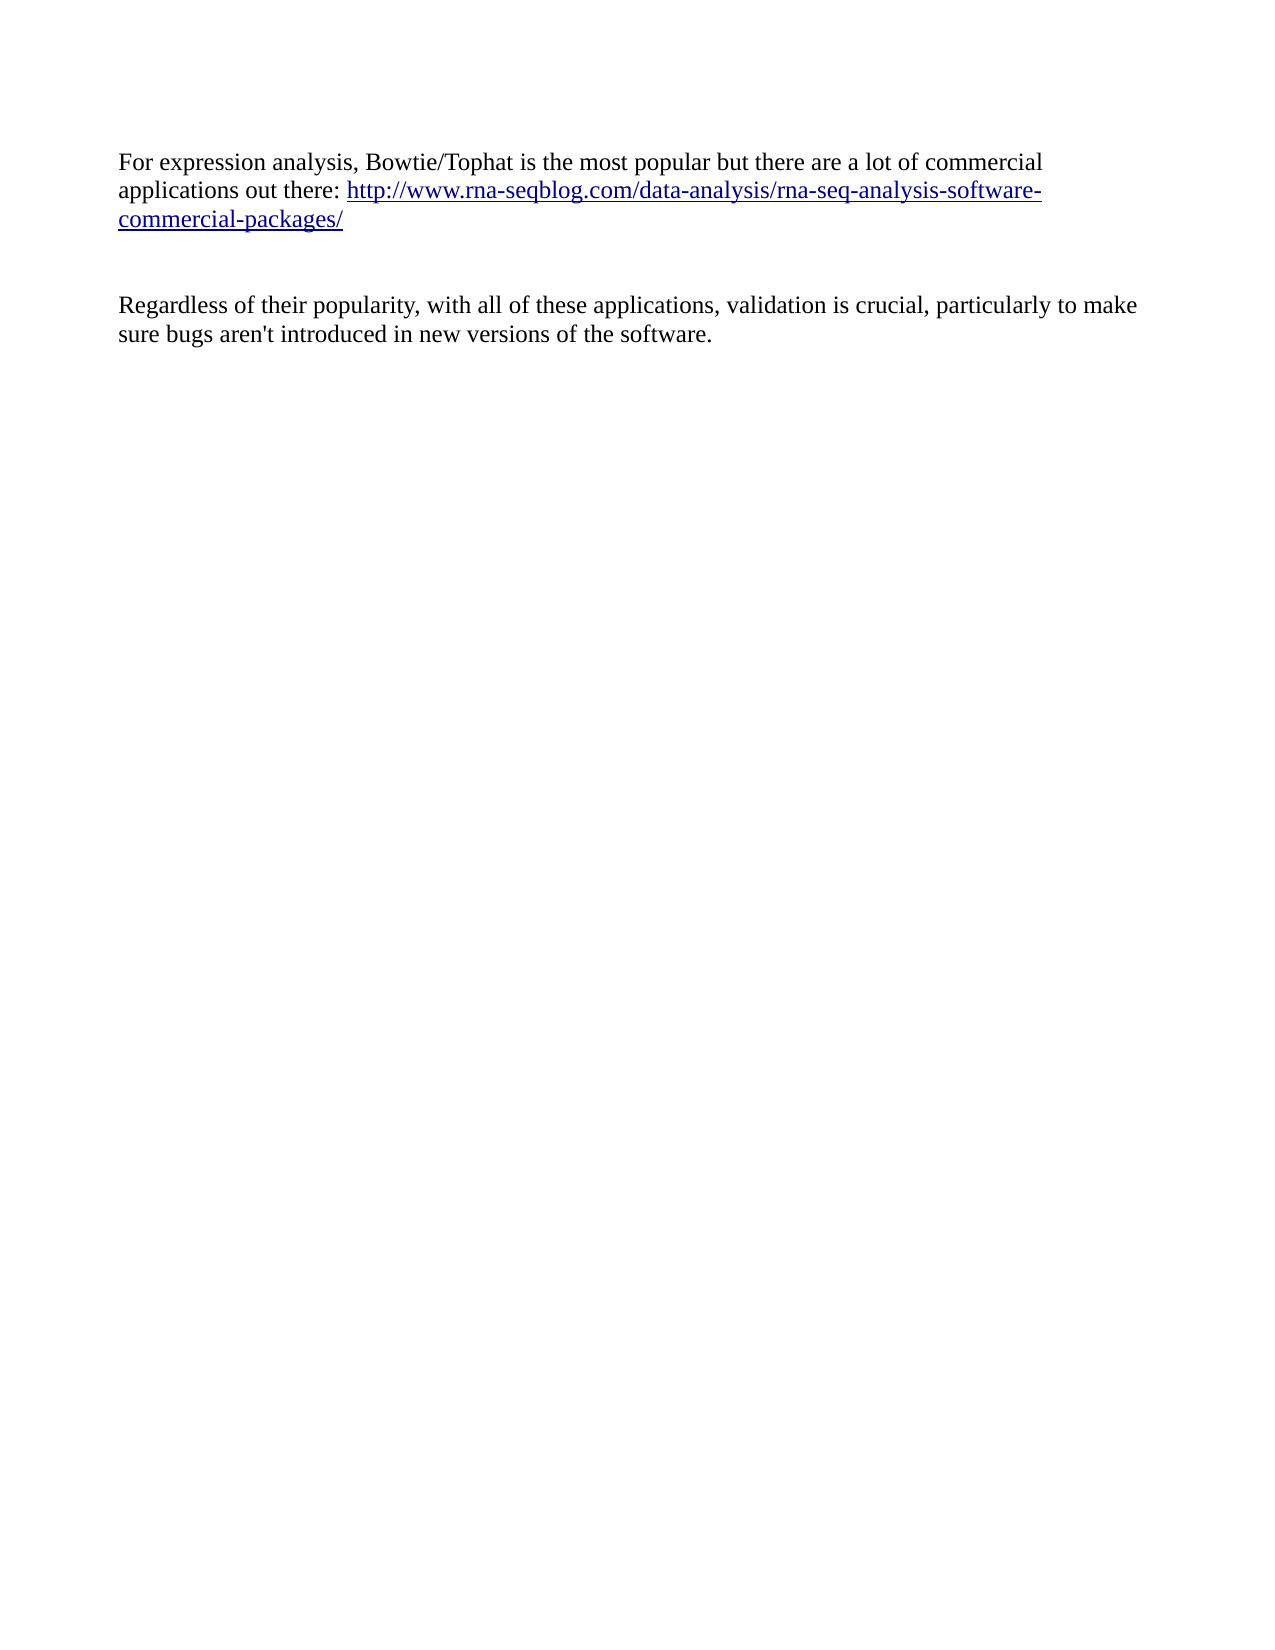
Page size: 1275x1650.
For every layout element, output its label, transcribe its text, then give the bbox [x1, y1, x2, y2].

text Regardless of their popularity, with all of these applications, validation is crucial, particularly to make sure bugs aren't introduced in new versions of the software. [118, 291, 1157, 348]
text For expression analysis, Bowtie/Tophat is the most popular but there are a lot of commercial applications out there: http://www.rna-seqblog.com/data-analysis/rna-seq-analysis-software-commercial-packages/ [118, 147, 1157, 233]
